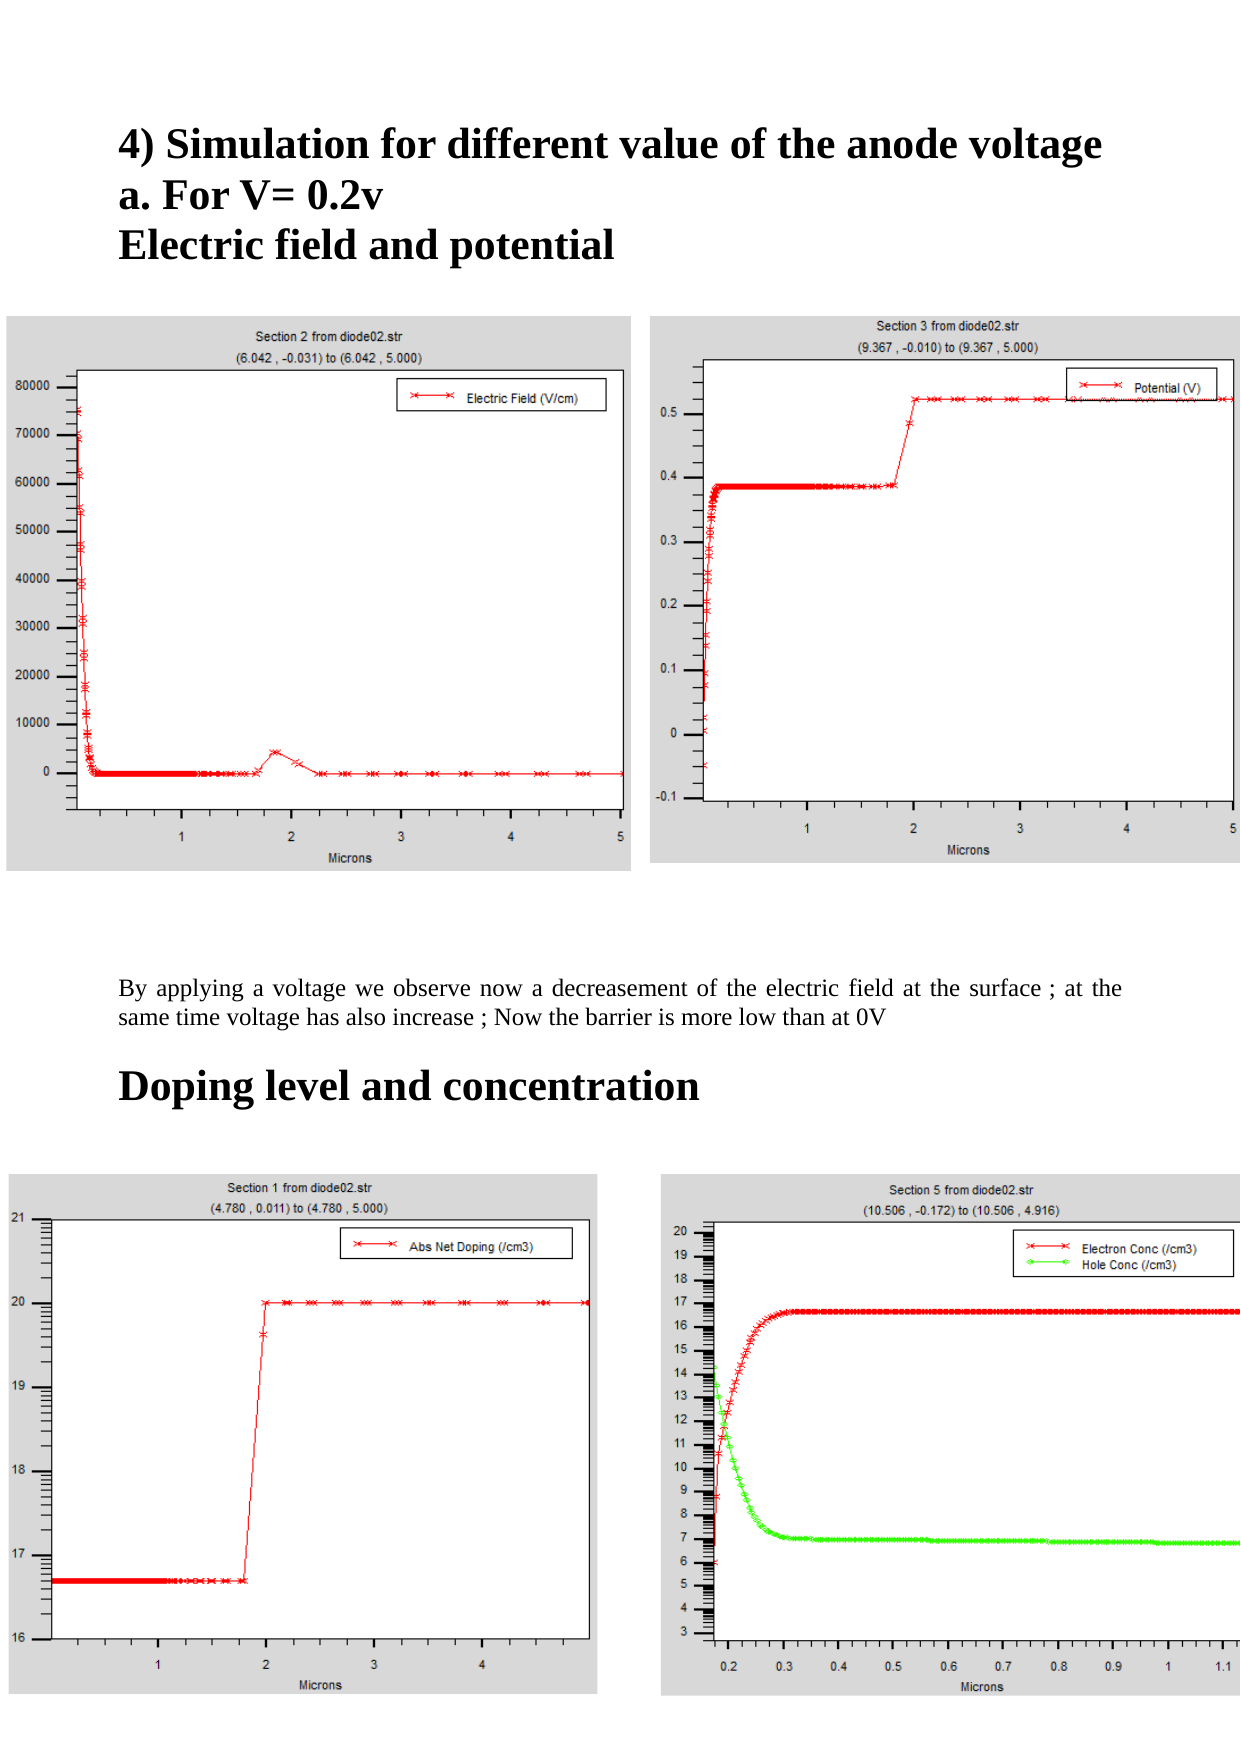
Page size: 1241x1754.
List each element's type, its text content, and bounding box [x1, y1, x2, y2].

picture [660, 1174, 1240, 1698]
text a. For V= 0.2v [118, 168, 1122, 219]
picture [649, 316, 1240, 863]
picture [8, 1174, 598, 1694]
text 4) Simulation for different value of the anode voltage [118, 118, 1122, 168]
text By applying a voltage we observe now a decreasement of the electric field at the surface ; at the same time voltage has also increase ; Now the barrier is more low than at 0V [118, 973, 1122, 1031]
text Doping level and concentration [118, 1060, 1122, 1110]
picture [6, 316, 631, 871]
text Electric field and potential [118, 219, 1122, 269]
